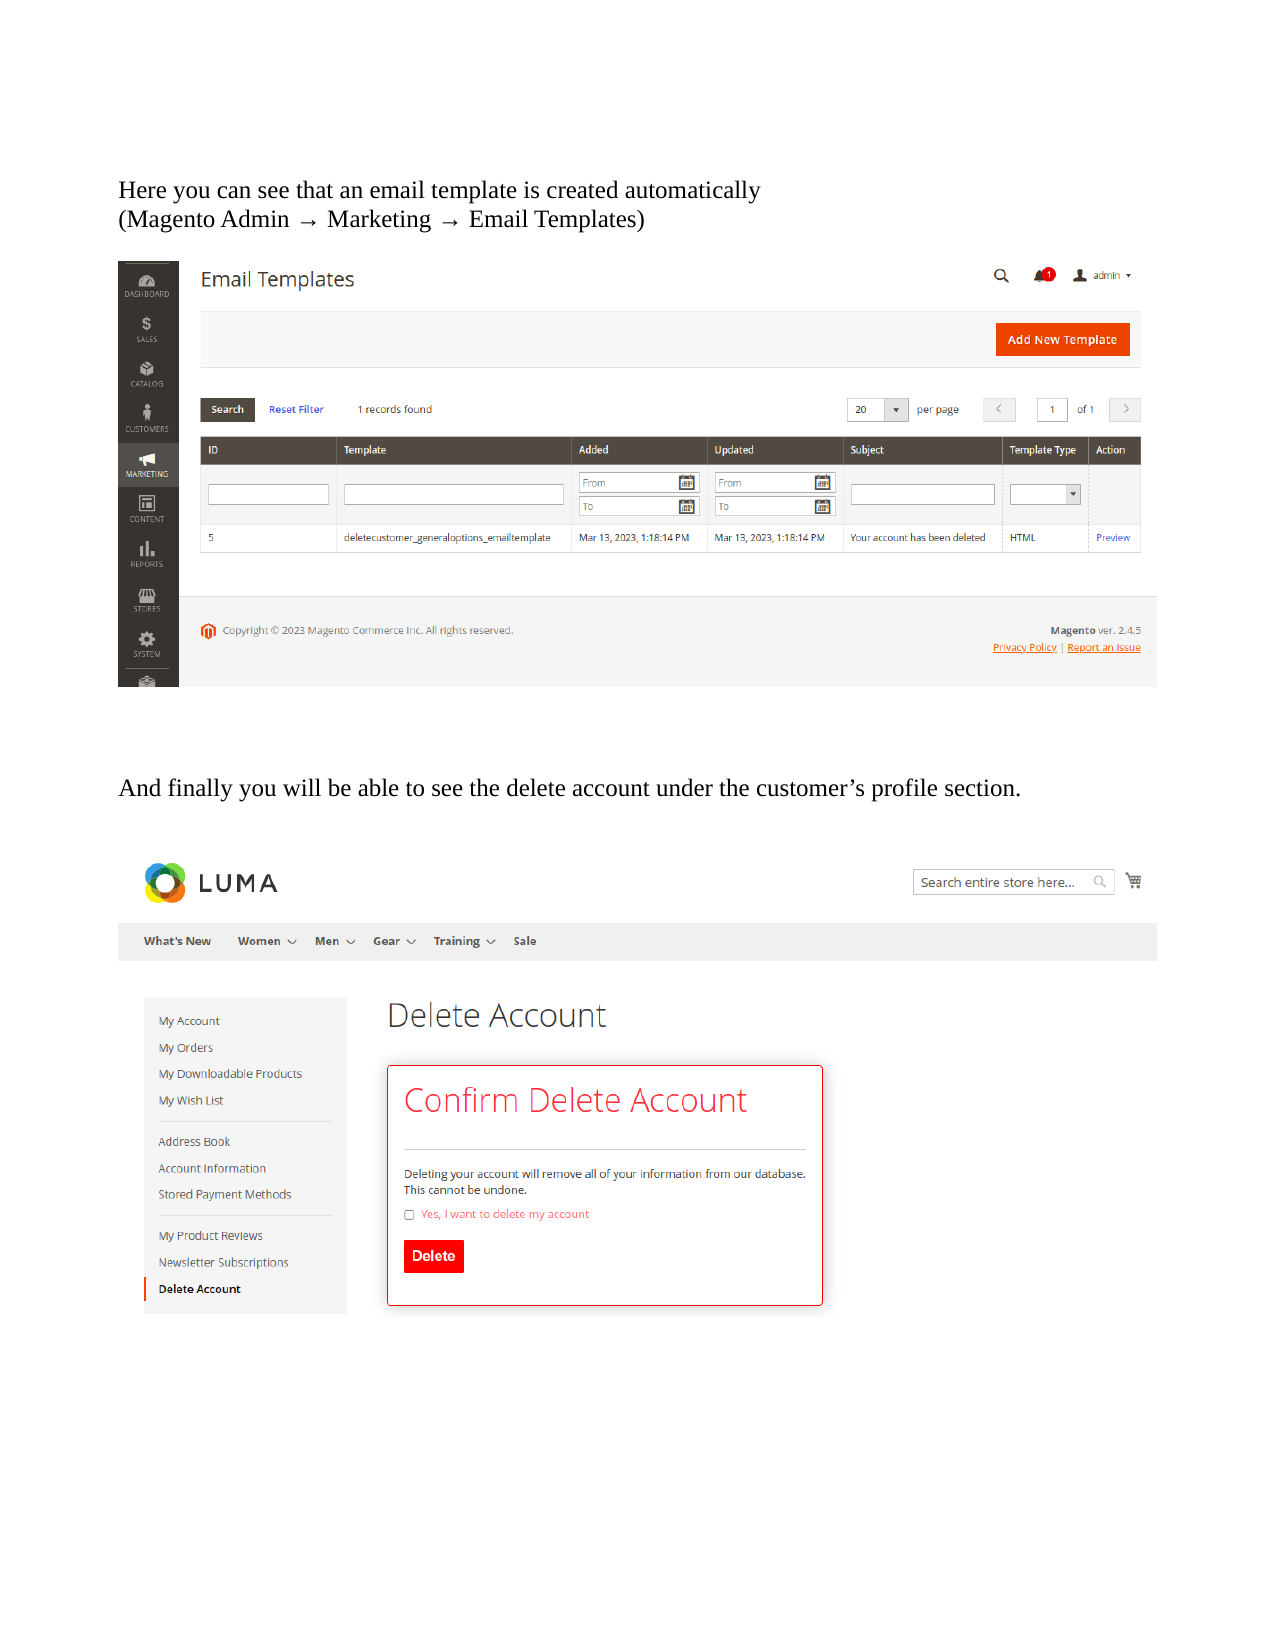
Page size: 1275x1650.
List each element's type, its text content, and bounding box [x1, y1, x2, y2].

text And finally you will be able to see the delete account under the customer’s profile section. [118, 773, 1157, 802]
picture [118, 261, 1157, 687]
picture [118, 859, 1157, 1317]
text Here you can see that an email template is created automatically (Magento Admin → Marketing → Email Templates) [118, 176, 1157, 233]
